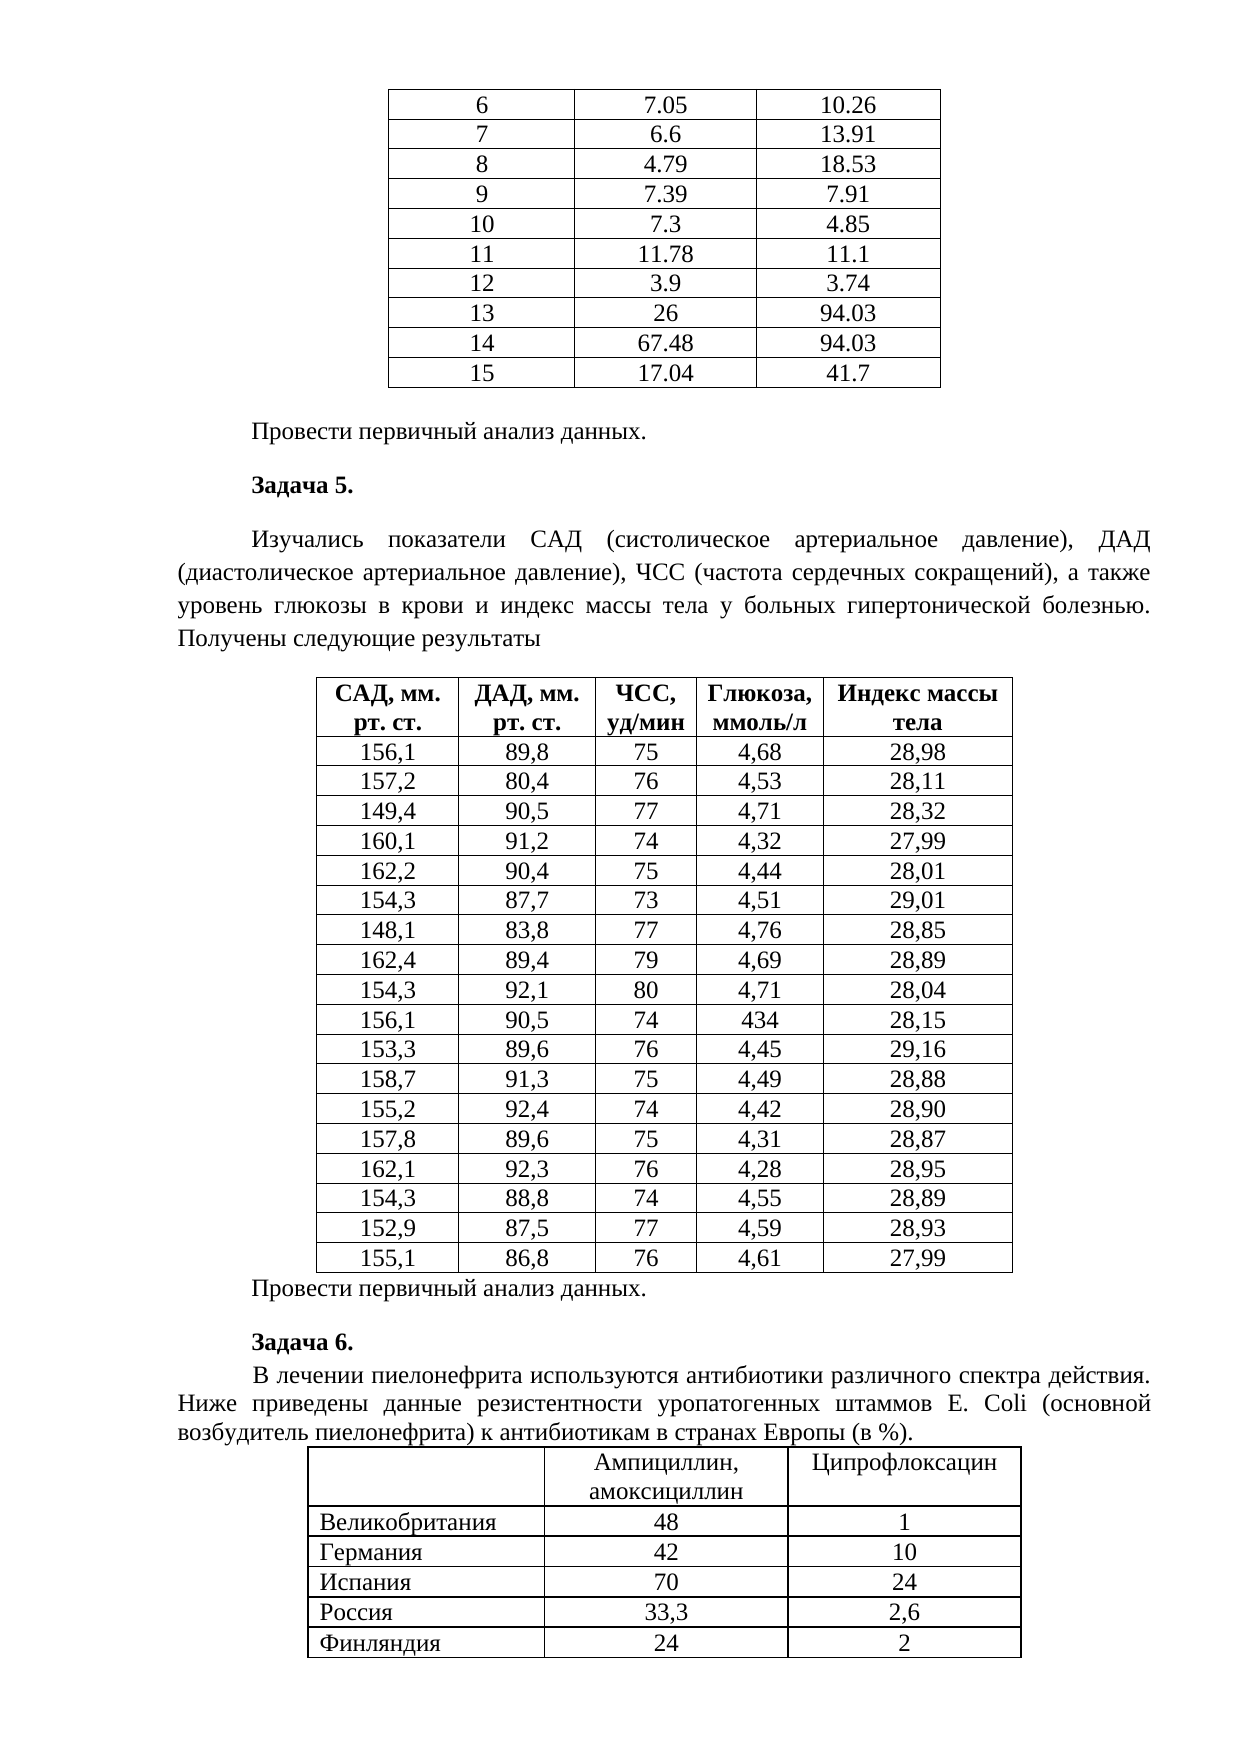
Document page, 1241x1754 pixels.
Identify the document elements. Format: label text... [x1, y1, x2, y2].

table_cell 91,3 [459, 1064, 595, 1093]
table_header САД, мм. рт. ст. [317, 678, 458, 736]
table_cell 11 [389, 239, 574, 267]
table_cell 27,99 [824, 1243, 1012, 1272]
table_cell 9 [389, 179, 574, 208]
table_cell Великобритания [309, 1507, 544, 1535]
table_cell 77 [596, 915, 696, 944]
table_cell Испания [309, 1567, 544, 1596]
table_cell 1 [789, 1507, 1020, 1535]
table_cell 27,99 [824, 826, 1012, 855]
table_cell 4.79 [575, 149, 756, 178]
table_cell 77 [596, 796, 696, 825]
table_cell 87,5 [459, 1213, 595, 1242]
table_cell 28,32 [824, 796, 1012, 825]
text Изучались показатели САД (систолическое артериальное давление), ДАД (диастолическое артериальное давление), ЧСС (частота сердечных сокращений), а также уровень глюкозы в крови и индекс массы тела у больных гипертонической болезнью. Получены следующие результаты [177, 524, 1152, 652]
table_cell 4,53 [697, 766, 823, 795]
table_cell 11.78 [575, 239, 756, 267]
table_cell 162,4 [317, 945, 458, 974]
table_cell 160,1 [317, 826, 458, 855]
table_cell 75 [596, 1064, 696, 1093]
table_cell 28,90 [824, 1094, 1012, 1123]
table_cell 2,6 [789, 1598, 1020, 1626]
table_cell 156,1 [317, 1005, 458, 1033]
table_cell 12 [389, 269, 574, 297]
table_cell 41.7 [757, 358, 940, 387]
table_cell 94.03 [757, 298, 940, 327]
table_cell 4,55 [697, 1184, 823, 1212]
table_cell 148,1 [317, 915, 458, 944]
table_cell 76 [596, 1243, 696, 1272]
table_header Глюкоза, ммоль/л [697, 678, 823, 736]
table_cell 48 [545, 1507, 787, 1535]
table_cell 74 [596, 826, 696, 855]
table_cell 17.04 [575, 358, 756, 387]
text Провести первичный анализ данных. [177, 416, 1152, 445]
table_cell 28,89 [824, 1184, 1012, 1212]
table_header ЧСС, уд/мин [596, 678, 696, 736]
table_cell 156,1 [317, 737, 458, 765]
table_cell 86,8 [459, 1243, 595, 1272]
table_cell 89,4 [459, 945, 595, 974]
table_cell 155,1 [317, 1243, 458, 1272]
table_cell 28,85 [824, 915, 1012, 944]
table_cell 11.1 [757, 239, 940, 267]
table_cell 77 [596, 1213, 696, 1242]
table_cell 28,87 [824, 1124, 1012, 1153]
table_cell 4,31 [697, 1124, 823, 1153]
table_cell Финляндия [309, 1628, 544, 1657]
table_cell 3.74 [757, 269, 940, 297]
table_cell 24 [789, 1567, 1020, 1596]
table_cell 434 [697, 1005, 823, 1033]
table_cell 28,11 [824, 766, 1012, 795]
table_cell 92,4 [459, 1094, 595, 1123]
table_cell 153,3 [317, 1035, 458, 1063]
table_cell 4,42 [697, 1094, 823, 1123]
table_cell 88,8 [459, 1184, 595, 1212]
table_cell 29,16 [824, 1035, 1012, 1063]
table_cell 26 [575, 298, 756, 327]
table_cell 6 [389, 90, 574, 118]
table_cell 162,2 [317, 856, 458, 884]
table_cell 83,8 [459, 915, 595, 944]
table_cell 80,4 [459, 766, 595, 795]
table_cell 28,01 [824, 856, 1012, 884]
table_cell 33,3 [545, 1598, 787, 1626]
table_cell 67.48 [575, 328, 756, 357]
table_cell 70 [545, 1567, 787, 1596]
table_cell 28,15 [824, 1005, 1012, 1033]
table_header Индекс массы тела [824, 678, 1012, 736]
table_cell 10 [789, 1537, 1020, 1566]
table_cell 155,2 [317, 1094, 458, 1123]
table_header ДАД, мм. рт. ст. [459, 678, 595, 736]
table_cell 7.91 [757, 179, 940, 208]
table_cell Германия [309, 1537, 544, 1566]
table_cell 89,8 [459, 737, 595, 765]
table_cell 4,45 [697, 1035, 823, 1063]
table_cell 4,32 [697, 826, 823, 855]
table_header Ампициллин, амоксициллин [545, 1448, 787, 1505]
table_cell 4,44 [697, 856, 823, 884]
table_cell 15 [389, 358, 574, 387]
table_cell 6.6 [575, 120, 756, 148]
table_cell 4,76 [697, 915, 823, 944]
table_cell 74 [596, 1094, 696, 1123]
table_cell 29,01 [824, 886, 1012, 914]
table_cell 28,93 [824, 1213, 1012, 1242]
table_cell 4,51 [697, 886, 823, 914]
table_cell 4,49 [697, 1064, 823, 1093]
table_cell 14 [389, 328, 574, 357]
table_cell 13.91 [757, 120, 940, 148]
table_cell 28,95 [824, 1154, 1012, 1182]
text В лечении пиелонефрита используются антибиотики различного спектра действия. Ниже приведены данные резистентности уропатогенных штаммов E. Coli (основной возбудитель пиелонефрита) к антибиотикам в странах Европы (в %). [177, 1360, 1152, 1446]
table_cell 4,59 [697, 1213, 823, 1242]
table_cell 92,1 [459, 975, 595, 1004]
table_cell 4.85 [757, 209, 940, 238]
table_cell 92,3 [459, 1154, 595, 1182]
text Задача 5. [177, 470, 1152, 499]
table_cell 28,98 [824, 737, 1012, 765]
table_cell 10.26 [757, 90, 940, 118]
table_cell 4,71 [697, 975, 823, 1004]
table_cell 4,61 [697, 1243, 823, 1272]
table_cell 79 [596, 945, 696, 974]
table_cell 8 [389, 149, 574, 178]
table_cell 154,3 [317, 1184, 458, 1212]
table_cell 4,71 [697, 796, 823, 825]
table_cell 42 [545, 1537, 787, 1566]
table_cell 157,2 [317, 766, 458, 795]
table_cell 7.3 [575, 209, 756, 238]
table_cell 28,88 [824, 1064, 1012, 1093]
table_cell 76 [596, 1154, 696, 1182]
table_cell 75 [596, 737, 696, 765]
table_cell 4,28 [697, 1154, 823, 1182]
table_cell 4,68 [697, 737, 823, 765]
table_cell 90,5 [459, 796, 595, 825]
table_cell 75 [596, 1124, 696, 1153]
table_cell 74 [596, 1005, 696, 1033]
table_header [309, 1448, 544, 1505]
table_cell 76 [596, 1035, 696, 1063]
text Задача 6. [177, 1327, 1152, 1355]
table_cell 24 [545, 1628, 787, 1657]
table_cell Россия [309, 1598, 544, 1626]
table_cell 76 [596, 766, 696, 795]
table_cell 13 [389, 298, 574, 327]
table_cell 74 [596, 1184, 696, 1212]
table_cell 154,3 [317, 975, 458, 1004]
table_cell 158,7 [317, 1064, 458, 1093]
table_cell 90,4 [459, 856, 595, 884]
table_cell 87,7 [459, 886, 595, 914]
table_cell 89,6 [459, 1124, 595, 1153]
text Провести первичный анализ данных. [177, 1273, 1152, 1302]
table_cell 80 [596, 975, 696, 1004]
table_cell 18.53 [757, 149, 940, 178]
table_cell 10 [389, 209, 574, 238]
table_cell 28,89 [824, 945, 1012, 974]
table_cell 157,8 [317, 1124, 458, 1153]
table_cell 90,5 [459, 1005, 595, 1033]
table_cell 73 [596, 886, 696, 914]
table_cell 7.39 [575, 179, 756, 208]
table_cell 4,69 [697, 945, 823, 974]
table_cell 162,1 [317, 1154, 458, 1182]
table_cell 75 [596, 856, 696, 884]
table_cell 91,2 [459, 826, 595, 855]
table_cell 149,4 [317, 796, 458, 825]
table_cell 3.9 [575, 269, 756, 297]
table_cell 28,04 [824, 975, 1012, 1004]
table_cell 2 [789, 1628, 1020, 1657]
table_cell 152,9 [317, 1213, 458, 1242]
table_cell 94.03 [757, 328, 940, 357]
table_cell 7 [389, 120, 574, 148]
table_header Ципрофлоксацин [789, 1448, 1020, 1505]
table_cell 7.05 [575, 90, 756, 118]
table_cell 89,6 [459, 1035, 595, 1063]
table_cell 154,3 [317, 886, 458, 914]
